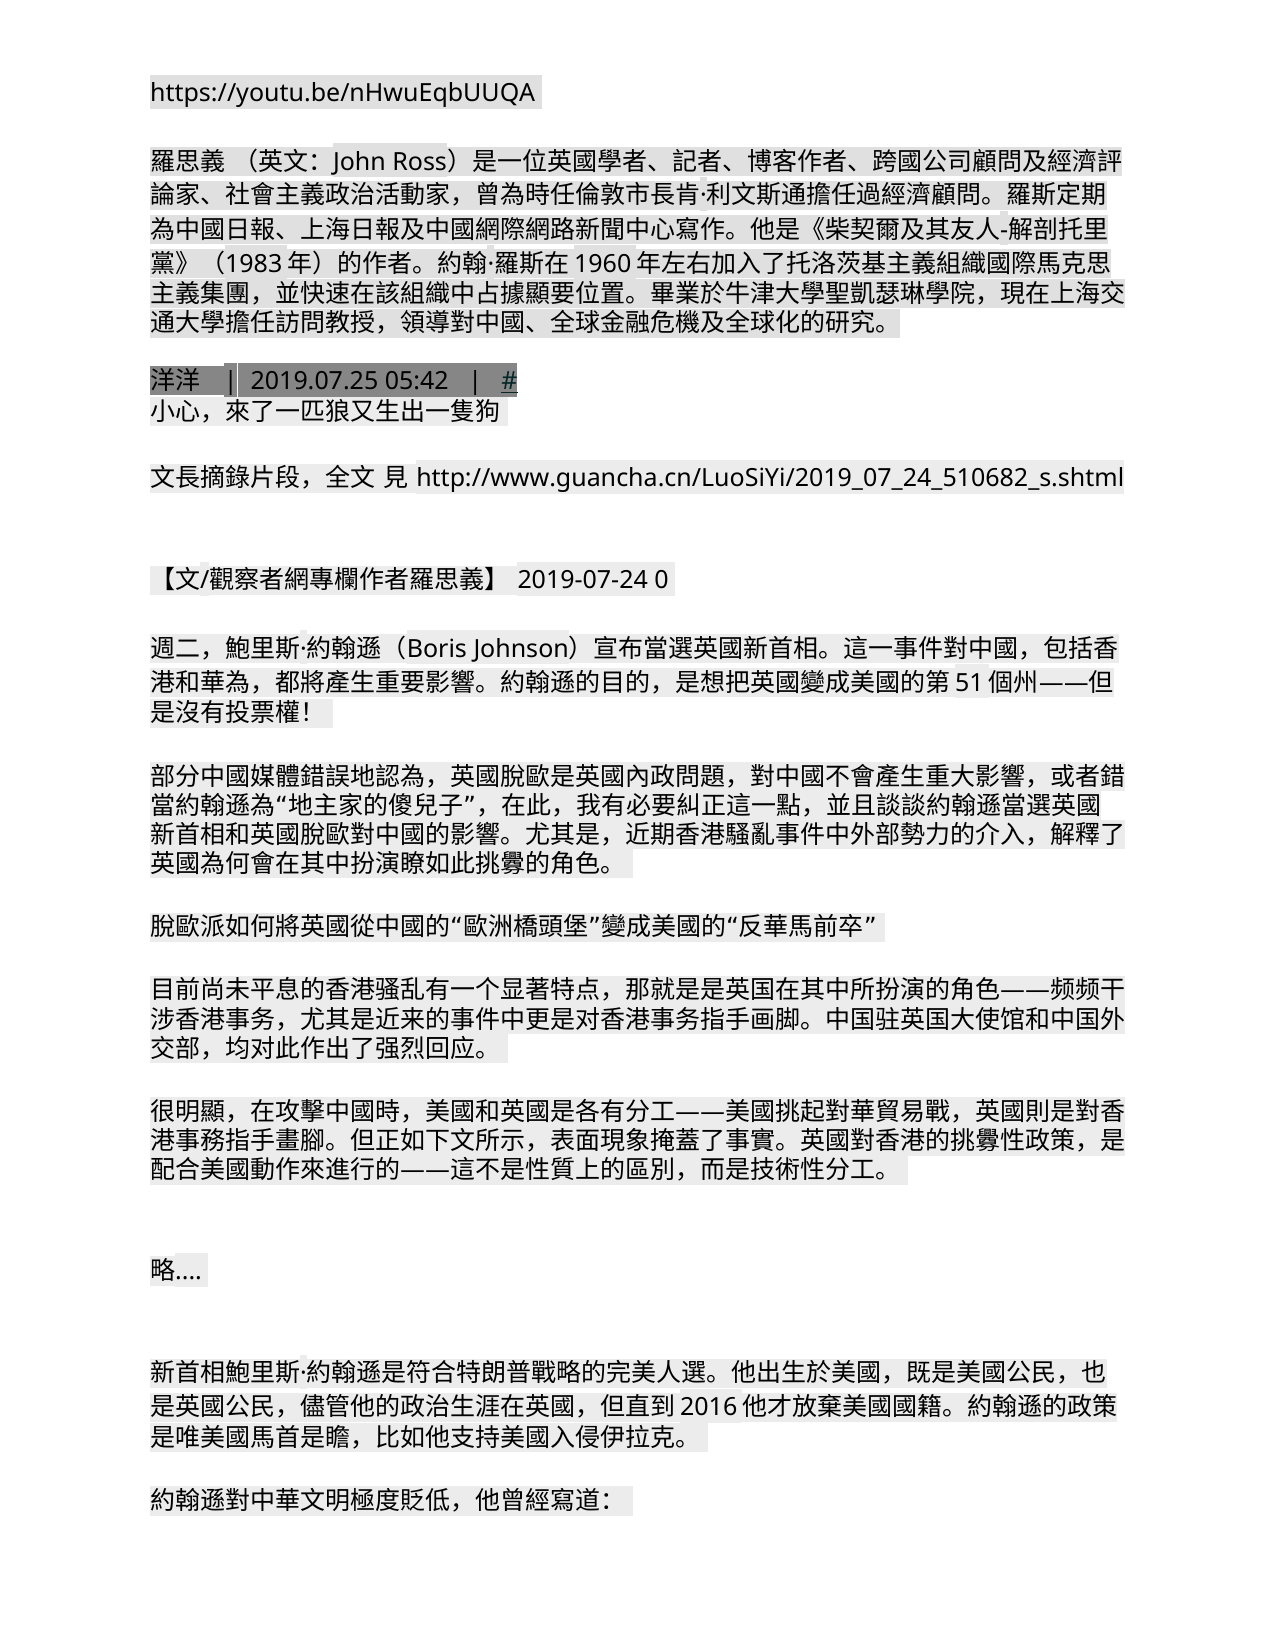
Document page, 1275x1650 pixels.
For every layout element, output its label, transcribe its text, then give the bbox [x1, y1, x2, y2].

text 洋洋 | 2019.07.25 05:42 | # [150, 363, 1125, 397]
text https://youtu.be/nHwuEqbUUQA 羅思義 （英文：John Ross）是一位英國學者、記者、博客作者、跨國公司顧問及經濟評論家、社會主義政治活動家，曾為時任倫敦市長肯·利文斯通擔任過經濟顧問。羅斯定期為中國日報、上海日報及中國網際網路新聞中心寫作。他是《柴契爾及其友人-解剖托里黨》（1983年）的作者。約翰·羅斯在1960年左右加入了托洛茨基主義組織國際馬克思主義集團，並快速在該組織中占據顯要位置。畢業於牛津大學聖凱瑟琳學院，現在上海交通大學擔任訪問教授，領導對中國、全球金融危機及全球化的研究。 [150, 75, 1125, 338]
text 小心，來了一匹狼又生出一隻狗 文長摘錄片段，全文 見 http://www.guancha.cn/LuoSiYi/2019_07_24_510682_s.shtml 【文/觀察者網專欄作者羅思義】 2019-07-24 0 週二，鮑里斯·約翰遜（Boris Johnson）宣布當選英國新首相。這一事件對中國，包括香港和華為，都將產生重要影響。約翰遜的目的，是想把英國變成美國的第51個州——但是沒有投票權！ 部分中國媒體錯誤地認為，英國脫歐是英國內政問題，對中國不會產生重大影響，或者錯當約翰遜為“地主家的傻兒子”，在此，我有必要糾正這一點，並且談談約翰遜當選英國新首相和英國脫歐對中國的影響。尤其是，近期香港騷亂事件中外部勢力的介入，解釋了英國為何會在其中扮演瞭如此挑釁的角色。 脫歐派如何將英國從中國的“歐洲橋頭堡”變成美國的“反華馬前卒” 目前尚未平息的香港骚乱有一个显著特点，那就是是英国在其中所扮演的角色——频频干涉香港事务，尤其是近来的事件中更是对香港事务指手画脚。中国驻英国大使馆和中国外交部，均对此作出了强烈回应。 很明顯，在攻擊中國時，美國和英國是各有分工——美國挑起對華貿易戰，英國則是對香港事務指手畫腳。但正如下文所示，表面現象掩蓋了事實。英國對香港的挑釁性政策，是配合美國動作來進行的——這不是性質上的區別，而是技術性分工。 略.... 新首相鮑里斯·約翰遜是符合特朗普戰略的完美人選。他出生於美國，既是美國公民，也是英國公民，儘管他的政治生涯在英國，但直到2016他才放棄美國國籍。約翰遜的政策是唯美國馬首是瞻，比如他支持美國入侵伊拉克。 約翰遜對中華文明極度貶低，他曾經寫道： [150, 397, 1125, 1549]
